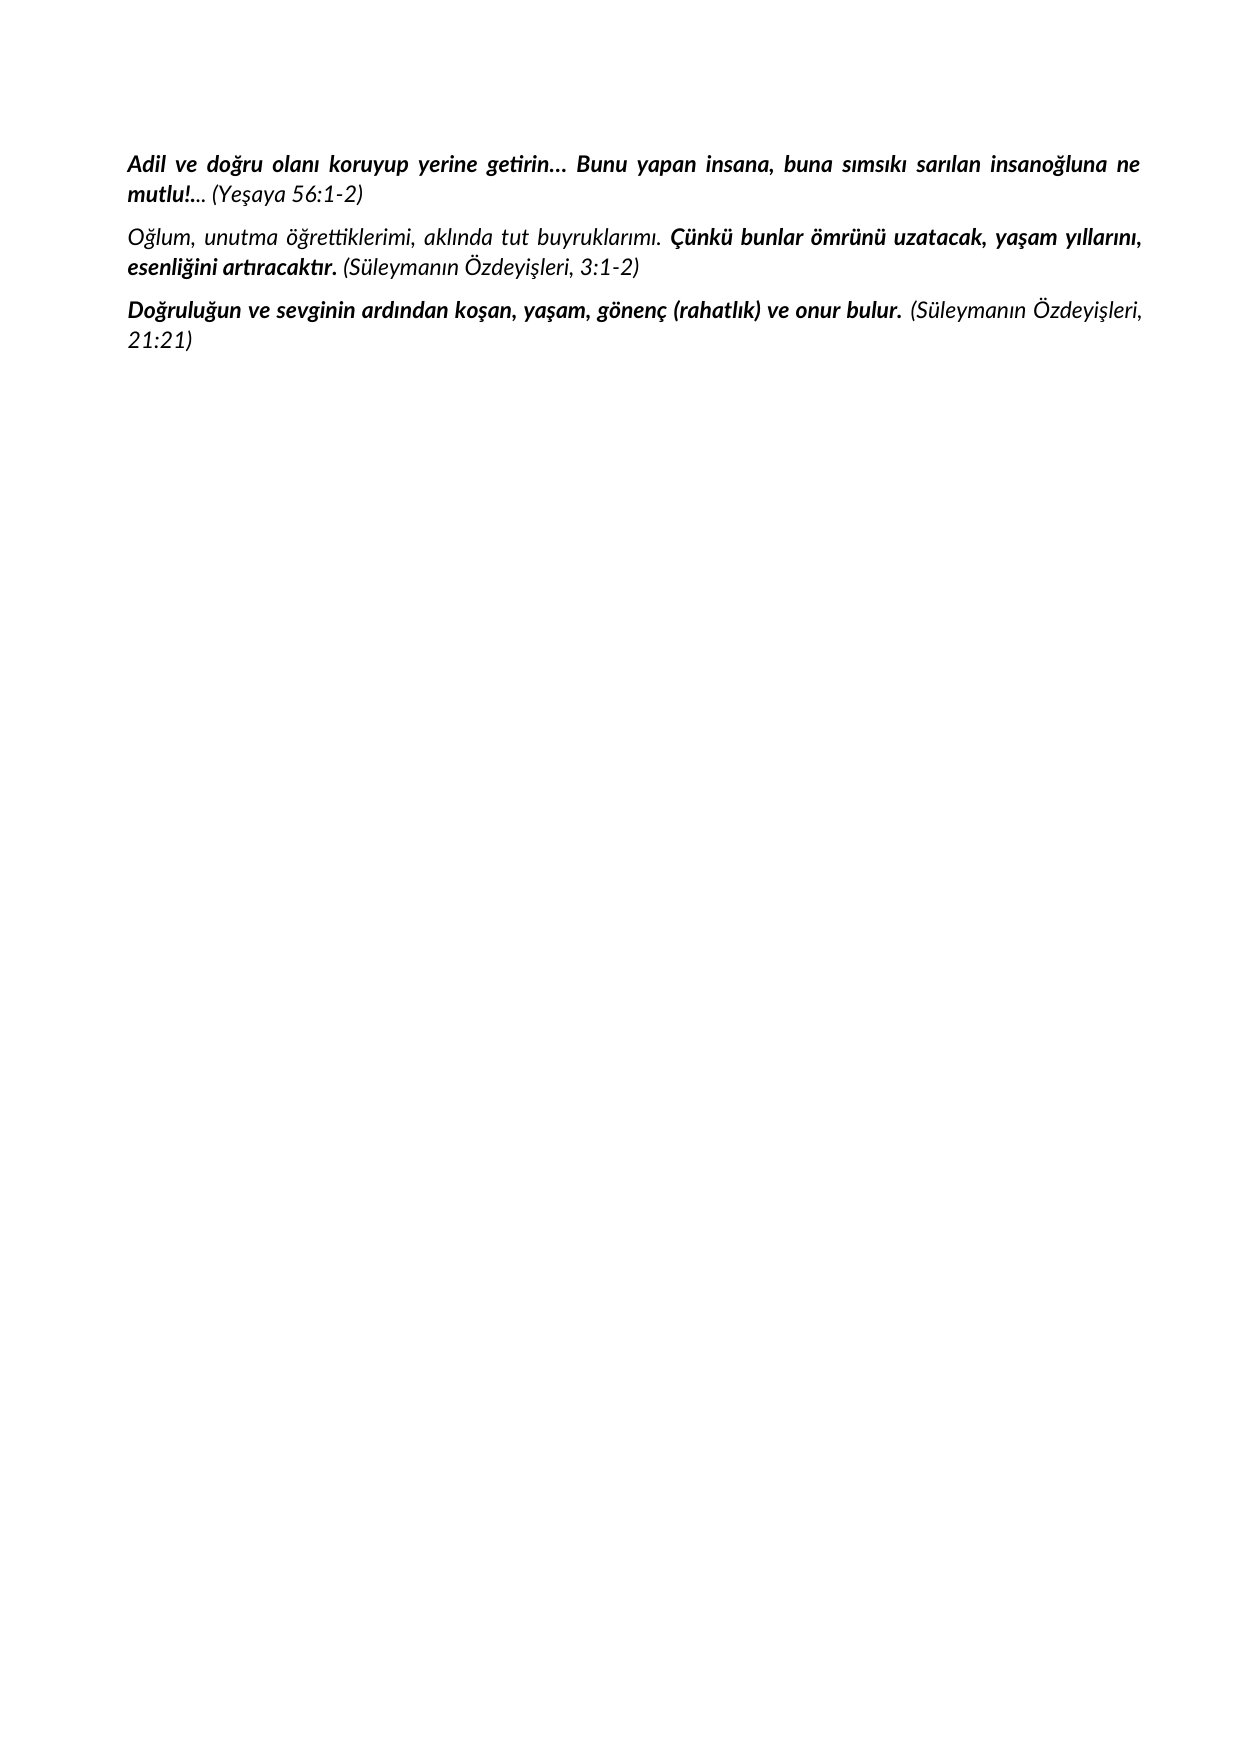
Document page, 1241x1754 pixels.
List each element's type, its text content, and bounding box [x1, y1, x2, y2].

text Doğruluğun ve sevginin ardından koşan, yaşam, gönenç (rahatlık) ve onur bulur. (Süleymanın Özdeyişleri, 21:21) [127, 296, 1143, 353]
text Adil ve doğru olanı koruyup yerine getirin… Bunu yapan insana, buna sımsıkı sarılan insanoğluna ne mutlu!... (Yeşaya 56:1-2) [127, 150, 1143, 208]
text Oğlum, unutma öğrettiklerimi, aklında tut buyruklarımı. Çünkü bunlar ömrünü uzatacak, yaşam yıllarını, esenliğini artıracaktır. (Süleymanın Özdeyişleri, 3:1-2) [127, 223, 1143, 281]
